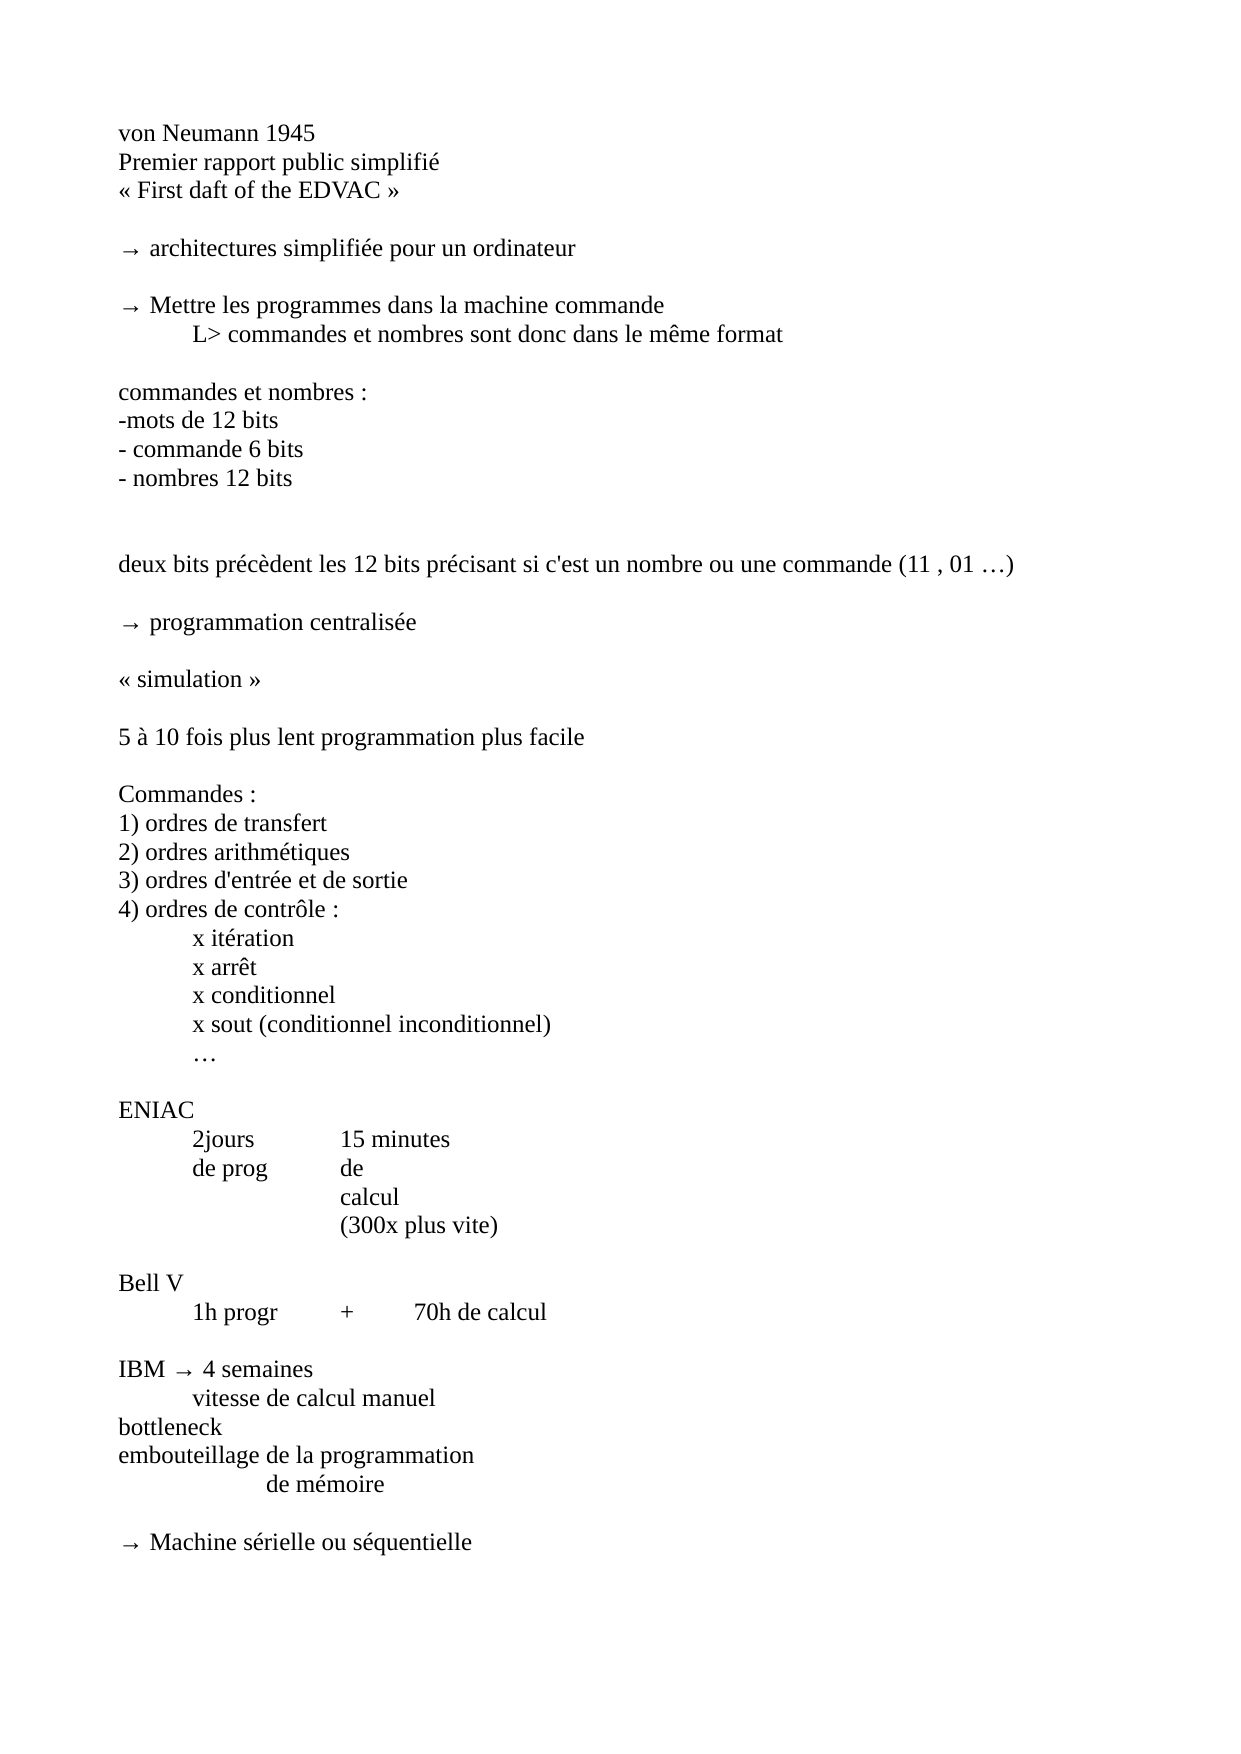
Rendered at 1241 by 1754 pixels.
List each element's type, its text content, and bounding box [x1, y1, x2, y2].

text … [118, 1038, 1122, 1067]
text -mots de 12 bits [118, 406, 1122, 434]
text - nombres 12 bits [118, 463, 1122, 492]
text 2jours 15 minutes [118, 1124, 1122, 1153]
text (300x plus vite) [118, 1211, 1122, 1239]
text de mémoire [118, 1469, 1122, 1498]
text deux bits précèdent les 12 bits précisant si c'est un nombre ou une commande (11 , 01 …) [118, 549, 1122, 578]
text → programmation centralisée [118, 607, 1122, 636]
text x itération [118, 923, 1122, 952]
text 1) ordres de transfert [118, 808, 1122, 837]
text « simulation » [118, 664, 1122, 693]
text → Machine sérielle ou séquentielle [118, 1527, 1122, 1556]
text x arrêt [118, 952, 1122, 981]
text ENIAC [118, 1096, 1122, 1124]
text commandes et nombres : [118, 377, 1122, 406]
text 4) ordres de contrôle : [118, 894, 1122, 923]
text de prog de [118, 1153, 1122, 1182]
text - commande 6 bits [118, 434, 1122, 463]
text von Neumann 1945 [118, 118, 1122, 147]
text 2) ordres arithmétiques [118, 837, 1122, 866]
text Premier rapport public simplifié [118, 147, 1122, 176]
text → Mettre les programmes dans la machine commande [118, 291, 1122, 319]
text L> commandes et nombres sont donc dans le même format [118, 319, 1122, 348]
text x conditionnel [118, 981, 1122, 1009]
text calcul [118, 1182, 1122, 1211]
text IBM → 4 semaines [118, 1354, 1122, 1383]
text vitesse de calcul manuel [118, 1383, 1122, 1412]
text 1h progr + 70h de calcul [118, 1297, 1122, 1326]
text 3) ordres d'entrée et de sortie [118, 866, 1122, 894]
text 5 à 10 fois plus lent programmation plus facile [118, 722, 1122, 751]
text embouteillage de la programmation [118, 1441, 1122, 1469]
text → architectures simplifiée pour un ordinateur [118, 233, 1122, 262]
text bottleneck [118, 1412, 1122, 1441]
text Bell V [118, 1268, 1122, 1297]
text Commandes : [118, 779, 1122, 808]
text « First daft of the EDVAC » [118, 176, 1122, 204]
text x sout (conditionnel inconditionnel) [118, 1009, 1122, 1038]
